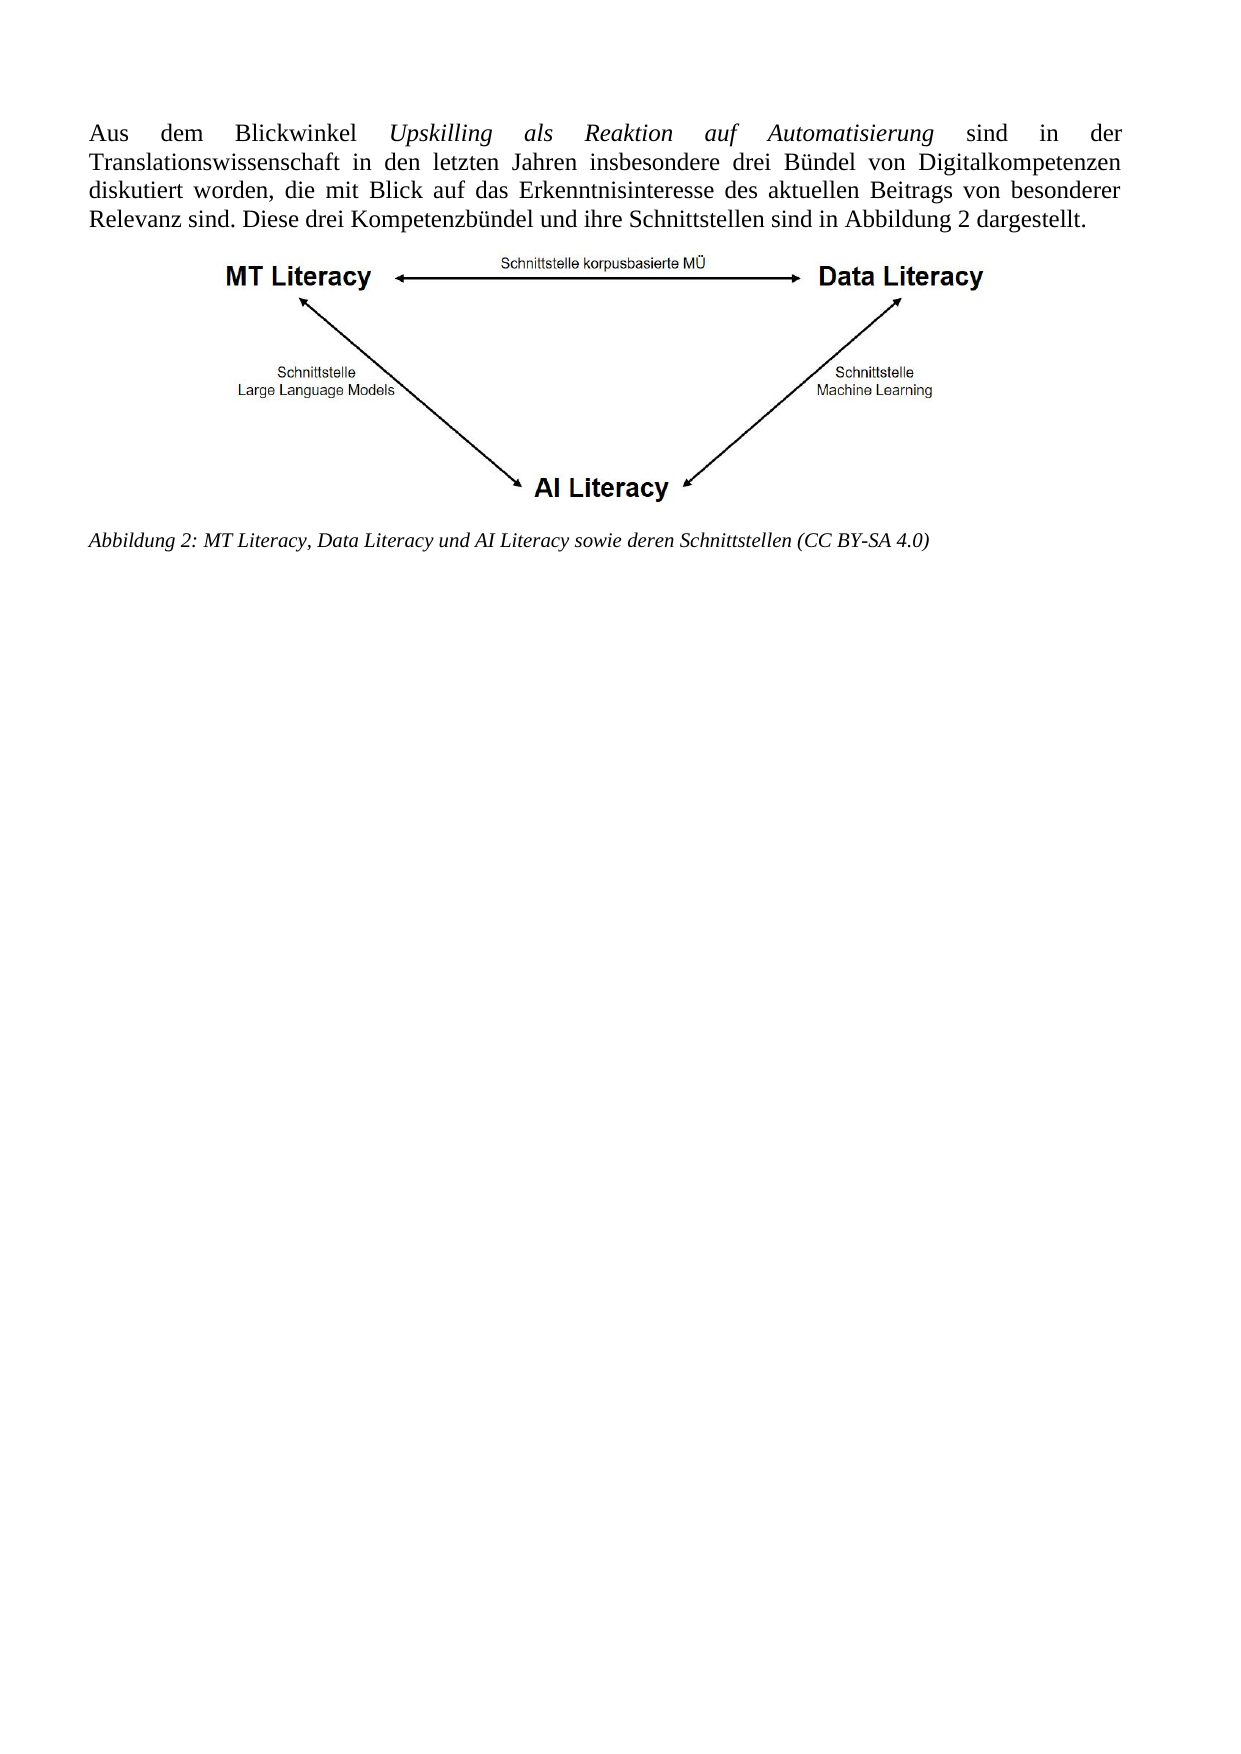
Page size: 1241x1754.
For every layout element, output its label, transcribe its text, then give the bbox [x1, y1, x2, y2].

text Aus dem Blickwinkel Upskilling als Reaktion auf Automatisierung sind in der Translationswissenschaft in den letzten Jahren insbesondere drei Bündel von Digitalkompetenzen diskutiert worden, die mit Blick auf das Erkenntnisinteresse des aktuellen Beitrags von besonderer Relevanz sind. Diese drei Kompetenzbündel und ihre Schnittstellen sind in Abbildung 2 dargestellt. [89, 118, 1122, 233]
text Abbildung 2: MT Literacy, Data Literacy und AI Literacy sowie deren Schnittstellen (CC BY-SA 4.0) [89, 528, 1034, 552]
picture [216, 249, 995, 512]
